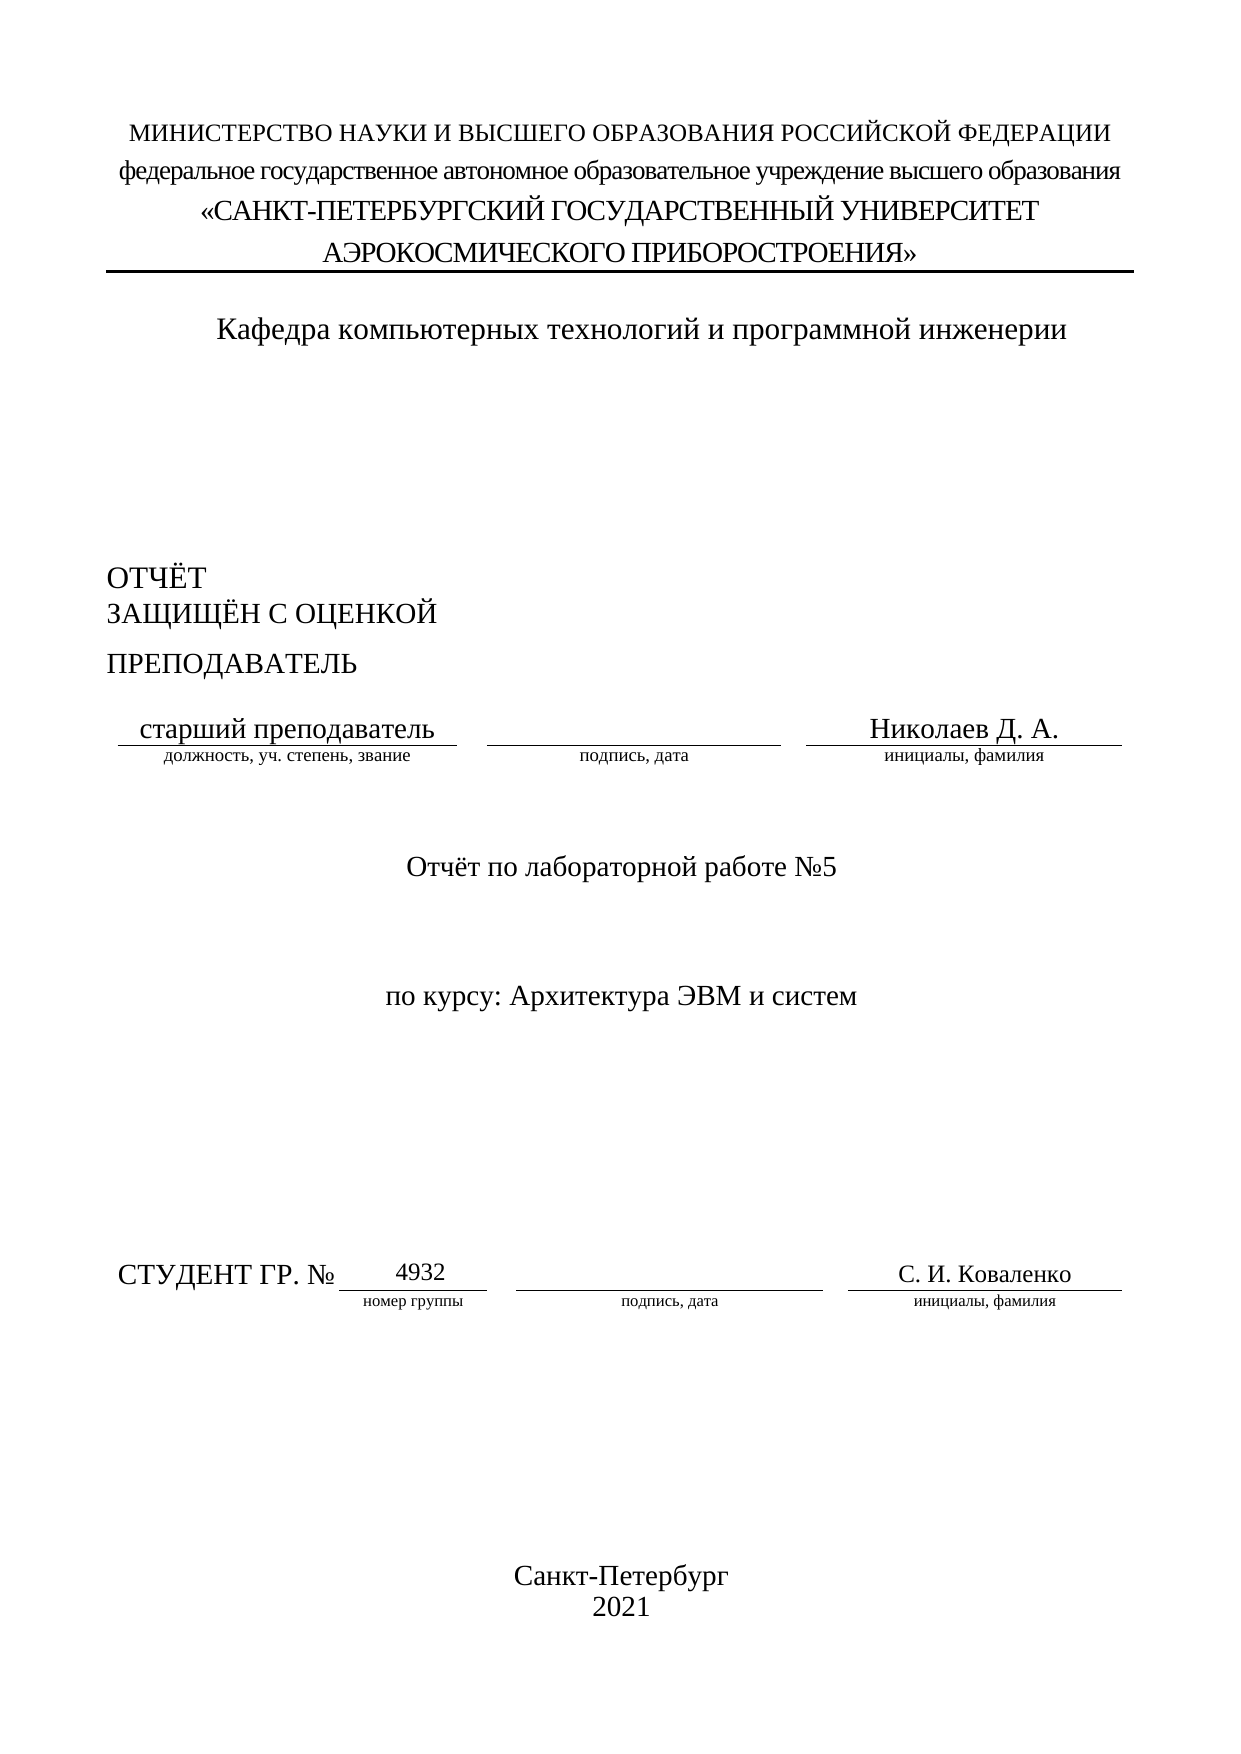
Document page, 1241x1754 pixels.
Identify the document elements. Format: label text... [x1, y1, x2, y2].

text Отчёт по лабораторной работе №5 [109, 849, 1134, 883]
table_header [781, 697, 806, 745]
table_cell [457, 745, 487, 765]
table_header СТУДЕНТ ГР. № [118, 1242, 354, 1290]
text Санкт-Петербург [108, 1560, 1134, 1591]
table_header Николаев Д. А. [806, 697, 1122, 745]
table_header [457, 697, 487, 745]
table_cell [781, 745, 806, 765]
text по курсу: Архитектура ЭВМ и систем [109, 978, 1134, 1012]
table_header [516, 1242, 823, 1290]
table_cell [487, 1290, 516, 1310]
table_header [487, 1242, 516, 1290]
table_cell номер группы [339, 1291, 487, 1310]
table_cell [118, 1290, 339, 1310]
table_cell должность, уч. степень, звание [118, 746, 457, 765]
table_cell подпись, дата [487, 746, 781, 765]
text ЗАЩИЩЁН С ОЦЕНКОЙ [106, 596, 1134, 629]
text Кафедра компьютерных технологий и программной инженерии [150, 311, 1134, 347]
text ПРЕПОДАВАТЕЛЬ [106, 646, 1134, 680]
table_header 4932 [354, 1242, 487, 1290]
table_cell [823, 1290, 848, 1310]
table_cell инициалы, фамилия [848, 1291, 1122, 1310]
table_header [487, 697, 781, 745]
table_header старший преподаватель [118, 697, 457, 745]
table_cell подпись, дата [516, 1291, 823, 1310]
subtitle МИНИСТЕРСТВО НАУКИ И ВЫСШЕГО ОБРАЗОВАНИЯ РОССИЙСКОЙ ФЕДЕРАЦИИ [106, 118, 1134, 147]
text 2021 [108, 1591, 1134, 1623]
subtitle АЭРОКОСМИЧЕСКОГО ПРИБОРОСТРОЕНИЯ» [106, 235, 1134, 270]
table_header С. И. Коваленко [848, 1242, 1122, 1290]
table_header [823, 1242, 848, 1290]
subtitle «САНКТ-ПЕТЕРБУРГСКИЙ ГОСУДАРСТВЕННЫЙ УНИВЕРСИТЕТ [106, 193, 1134, 226]
text ОТЧЁТ [106, 560, 1134, 596]
table_cell инициалы, фамилия [806, 746, 1122, 765]
subtitle федеральное государственное автономное образовательное учреждение высшего образования [106, 154, 1134, 185]
